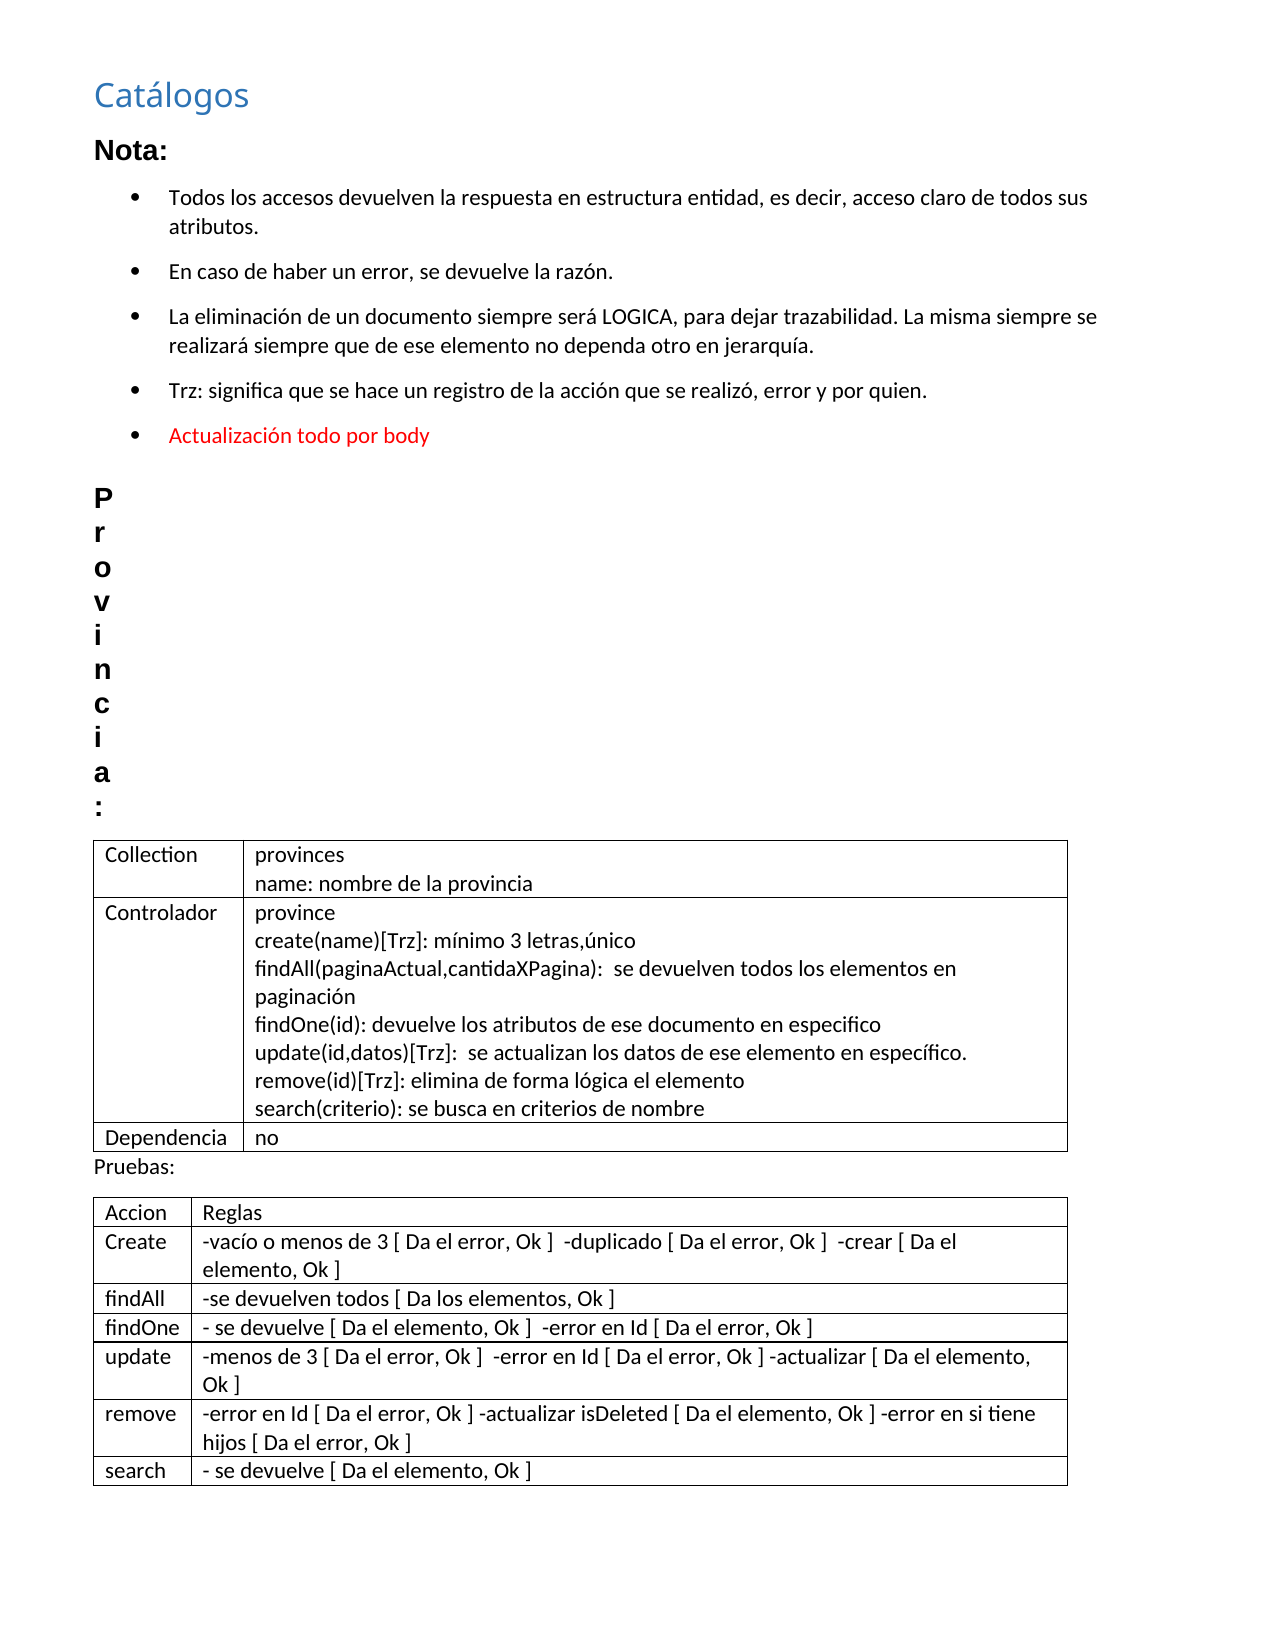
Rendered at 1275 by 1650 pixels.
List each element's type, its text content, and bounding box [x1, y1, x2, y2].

table_cell - se devuelve [ Da el elemento, Ok ] [192, 1457, 1067, 1485]
subtitle Nota: [94, 133, 1125, 166]
table_cell no [244, 1123, 1067, 1151]
table_cell remove [94, 1400, 191, 1456]
table_header Accion [94, 1198, 191, 1226]
table_cell -error en Id [ Da el error, Ok ] -actualizar isDeleted [ Da el elemento, Ok ] -error en si tiene hijos [ Da el error, Ok ] [192, 1400, 1067, 1456]
table_cell -menos de 3 [ Da el error, Ok ] -error en Id [ Da el error, Ok ] -actualizar [ Da el elemento, Ok ] [192, 1343, 1067, 1398]
table_header Collection [94, 841, 243, 897]
table_cell search [94, 1457, 191, 1485]
table_cell - se devuelve [ Da el elemento, Ok ] -error en Id [ Da el error, Ok ] [192, 1314, 1067, 1341]
table_cell findAll [94, 1284, 191, 1312]
table_header provinces name: nombre de la provincia [244, 841, 1067, 897]
table_cell Dependencia [94, 1123, 243, 1151]
list Actualización todo por body [131, 421, 1125, 449]
table_cell province create(name)[Trz]: mínimo 3 letras,único findAll(paginaActual,cantidaXPagina): se devuelven todos los elementos en paginación findOne(id): devuelve los atributos de ese documento en especifico update(id,datos)[Trz]: se actualizan los datos de ese elemento en específico. remove(id)[Trz]: elimina de forma lógica el elemento search(criterio): se busca en criterios de nombre [244, 898, 1067, 1122]
table_cell -vacío o menos de 3 [ Da el error, Ok ] -duplicado [ Da el error, Ok ] -crear [ Da el elemento, Ok ] [192, 1227, 1067, 1283]
list Todos los accesos devuelven la respuesta en estructura entidad, es decir, acceso claro de todos sus atributos. [131, 183, 1125, 240]
table_cell Controlador [94, 898, 243, 1122]
table_header Reglas [192, 1198, 1067, 1226]
text Pruebas: [94, 1152, 1125, 1180]
table_cell update [94, 1343, 191, 1398]
list En caso de haber un error, se devuelve la razón. [131, 257, 1125, 285]
subtitle Catálogos [94, 72, 1125, 117]
table_cell Create [94, 1227, 191, 1283]
list La eliminación de un documento siempre será LOGICA, para dejar trazabilidad. La misma siempre se realizará siempre que de ese elemento no dependa otro en jerarquía. [131, 302, 1125, 359]
list Trz: significa que se hace un registro de la acción que se realizó, error y por quien. [131, 376, 1125, 404]
table_cell findOne [94, 1314, 191, 1341]
table_cell -se devuelven todos [ Da los elementos, Ok ] [192, 1284, 1067, 1312]
